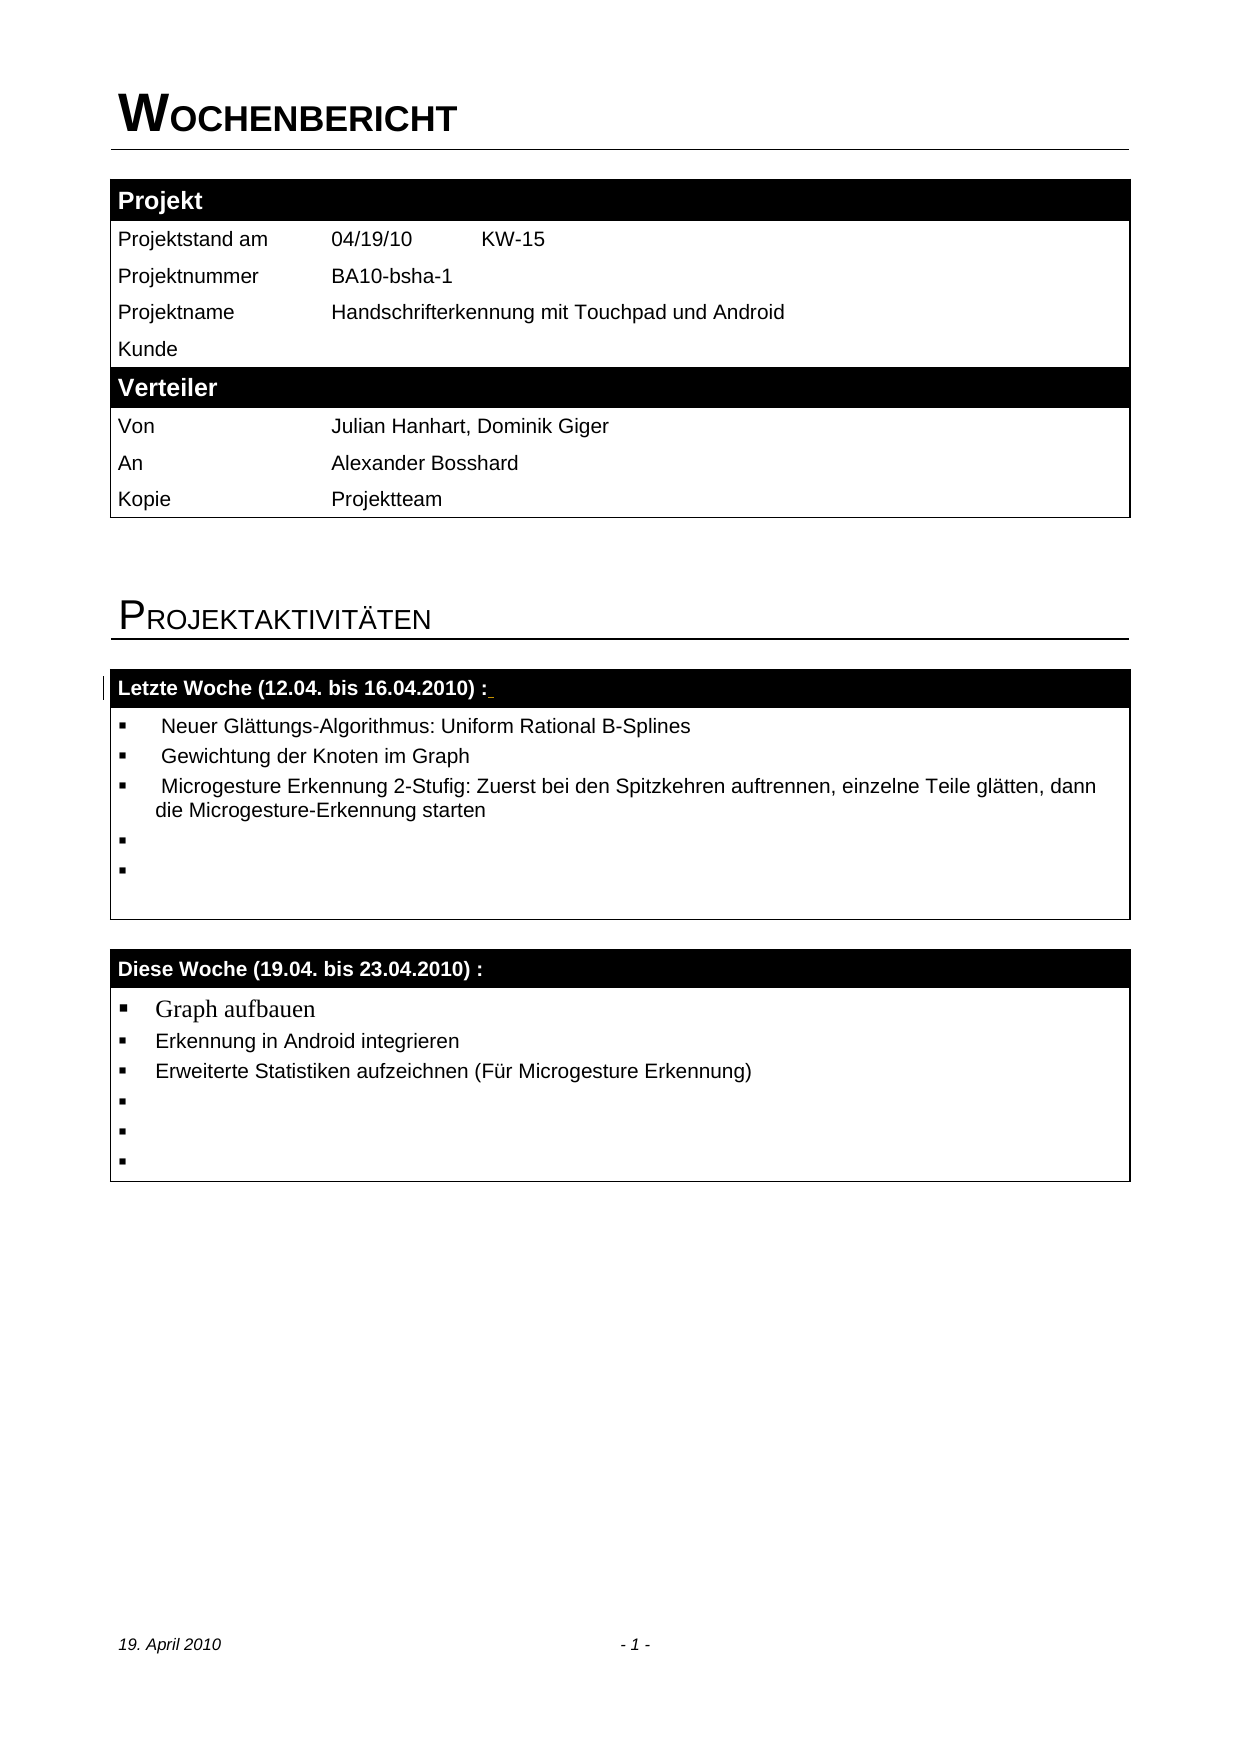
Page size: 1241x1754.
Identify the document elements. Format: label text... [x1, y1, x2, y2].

table_cell Graph aufbauen Erkennung in Android integrieren Erweiterte Statistiken aufzeichnen (Für Microgesture Erkennung) [111, 988, 1129, 1181]
table_cell Projektnummer [111, 257, 324, 294]
table_cell Verteiler [111, 367, 1129, 408]
table_cell Neuer Glättungs-Algorithmus: Uniform Rational B-Splines Gewichtung der Knoten im Graph Microgesture Erkennung 2-Stufig: Zuerst bei den Spitzkehren auftrennen, einzelne Teile glätten, dann die Microgesture-Erkennung starten [111, 708, 1129, 919]
table_cell KW-15 [474, 221, 1129, 257]
table_cell [324, 330, 1129, 367]
table_header Diese Woche (19.04. bis 23.04.2010) : [111, 950, 1129, 987]
table_cell Alexander Bosshard [324, 444, 1129, 481]
table_cell Projektname [111, 294, 324, 330]
table_header Letzte Woche (12.04. bis 16.04.2010) : [111, 670, 1129, 706]
table_cell Julian Hanhart, Dominik Giger [324, 408, 1129, 444]
table_cell Handschrifterkennung mit Touchpad und Android [324, 294, 1129, 330]
table_cell Projektteam [324, 481, 1129, 517]
table_cell An [111, 444, 324, 481]
table_cell Projektstand am [111, 221, 324, 257]
table_cell Kopie [111, 481, 324, 517]
table_header Projekt [111, 180, 1129, 221]
table_cell Von [111, 408, 324, 444]
table_cell Kunde [111, 330, 324, 367]
table_cell 19.04.10 [324, 221, 474, 257]
table_cell BA10-bsha-1 [324, 257, 1129, 294]
table_header Projektaktivitäten [111, 590, 531, 638]
table_header [531, 590, 1129, 638]
